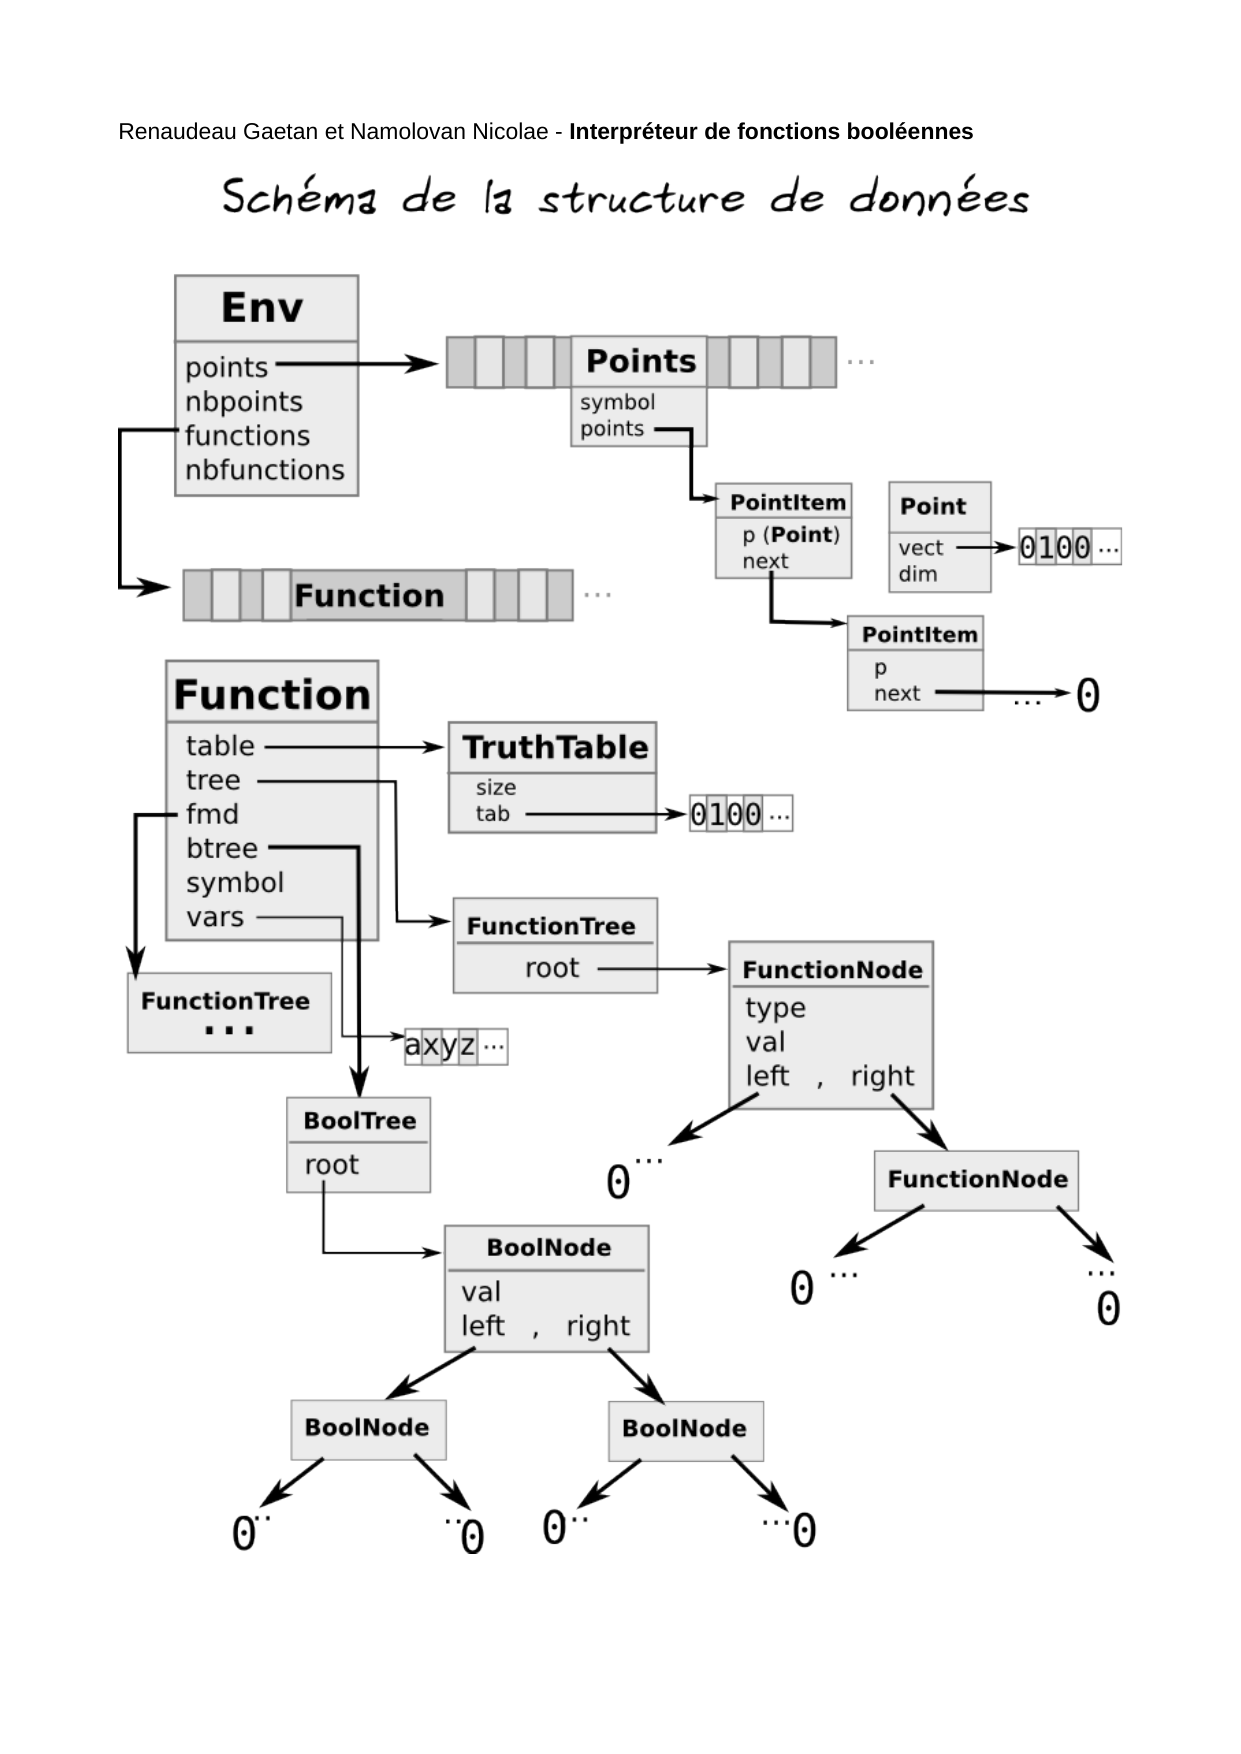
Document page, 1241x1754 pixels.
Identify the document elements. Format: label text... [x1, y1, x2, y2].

picture [118, 173, 1123, 1554]
text Renaudeau Gaetan et Namolovan Nicolae - Interpréteur de fonctions booléennes [118, 118, 1122, 144]
